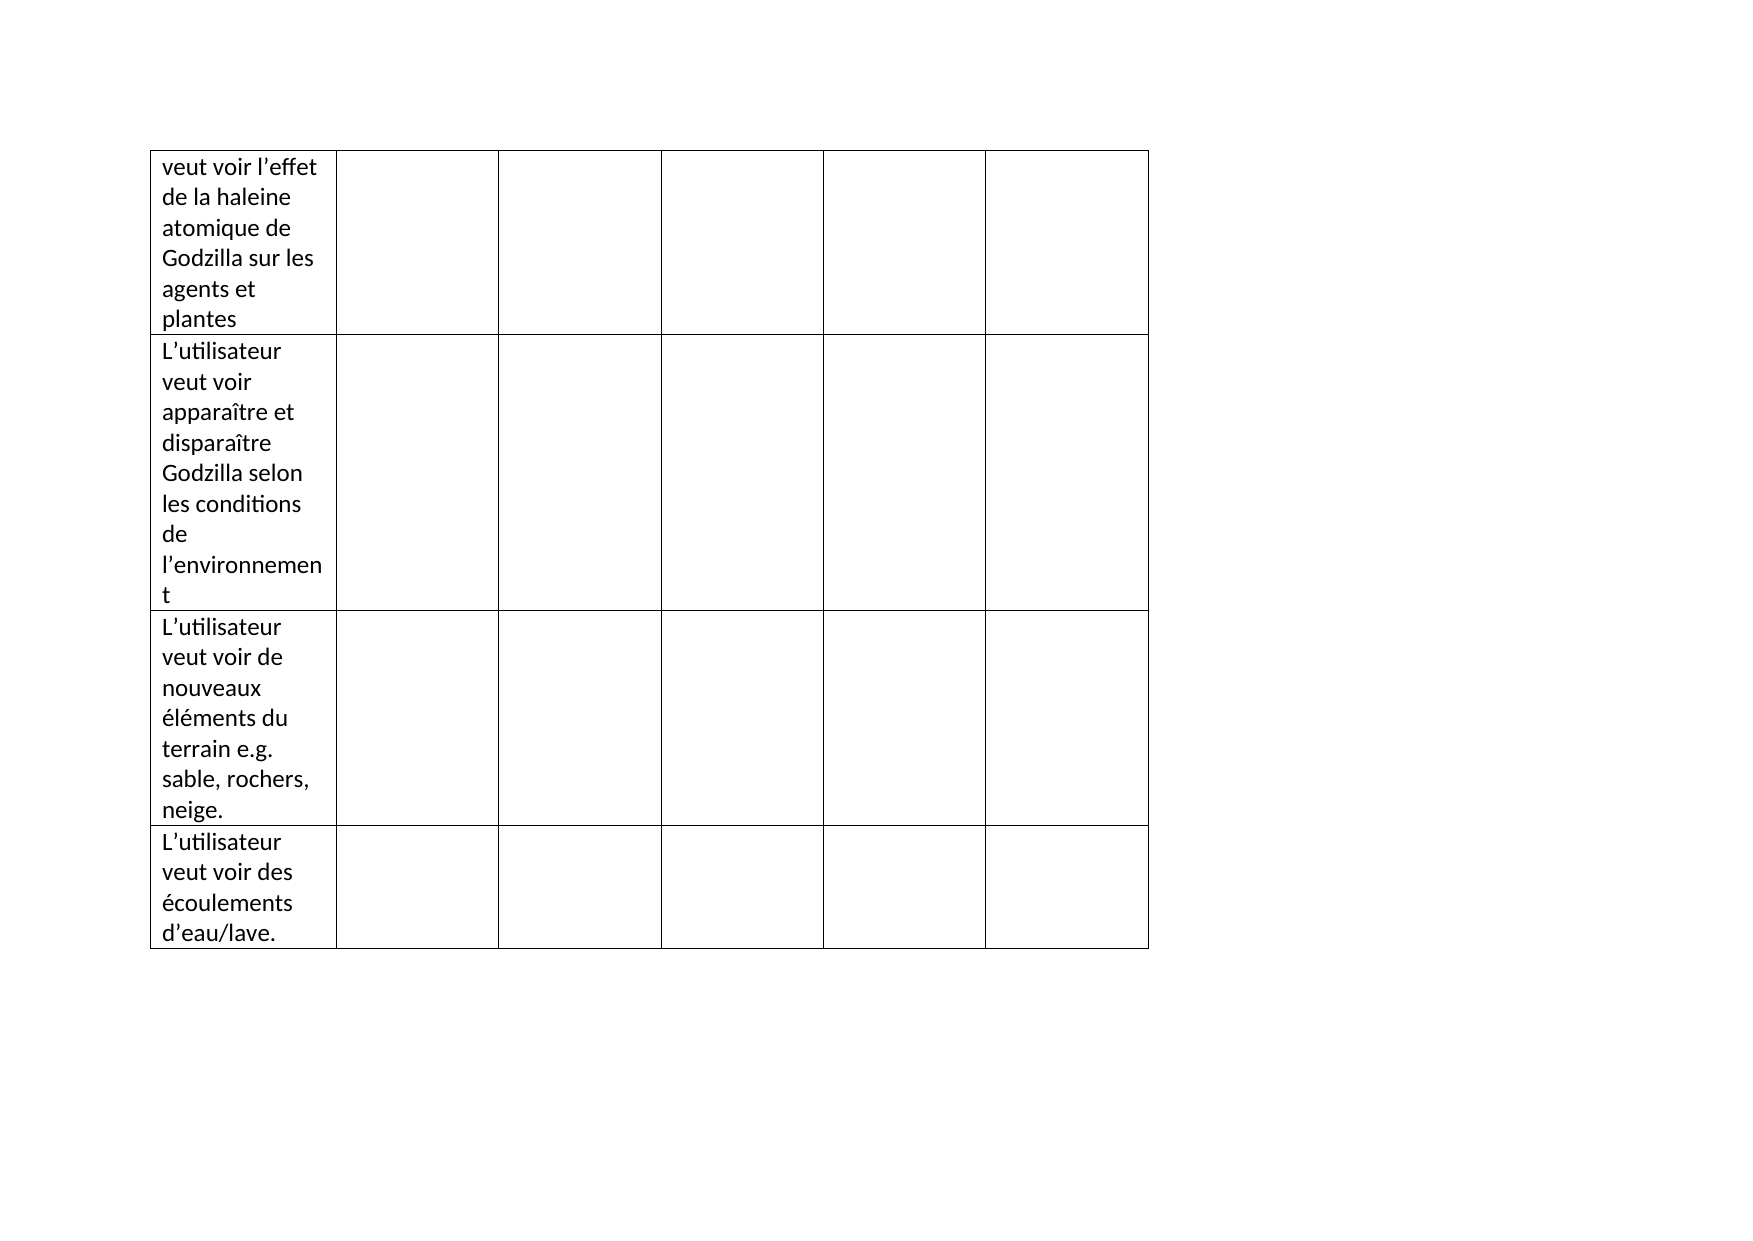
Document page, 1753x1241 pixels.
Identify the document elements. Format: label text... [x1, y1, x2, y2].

table_cell [986, 151, 1148, 334]
table_cell [499, 335, 661, 610]
table_cell [662, 826, 823, 948]
table_cell L’utilisateur veut voir des écoulements d’eau/lave. [151, 826, 336, 948]
table_cell [499, 611, 661, 824]
table_cell [986, 826, 1148, 948]
table_cell [824, 335, 985, 610]
table_cell veut voir l’effet de la haleine atomique de Godzilla sur les agents et plantes [151, 151, 336, 334]
table_cell [337, 335, 498, 610]
table_cell [824, 611, 985, 824]
table_cell [824, 151, 985, 334]
table_cell [499, 826, 661, 948]
table_cell [824, 826, 985, 948]
table_cell [499, 151, 661, 334]
table_cell L’utilisateur veut voir apparaître et disparaître Godzilla selon les conditions de l’environnement [151, 335, 336, 610]
table_cell [986, 335, 1148, 610]
table_cell [986, 611, 1148, 824]
table_cell [662, 335, 823, 610]
table_cell [337, 826, 498, 948]
table_cell [337, 611, 498, 824]
table_cell [662, 611, 823, 824]
table_cell L’utilisateur veut voir de nouveaux éléments du terrain e.g. sable, rochers, neige. [151, 611, 336, 824]
table_cell [337, 151, 498, 334]
table_cell [662, 151, 823, 334]
